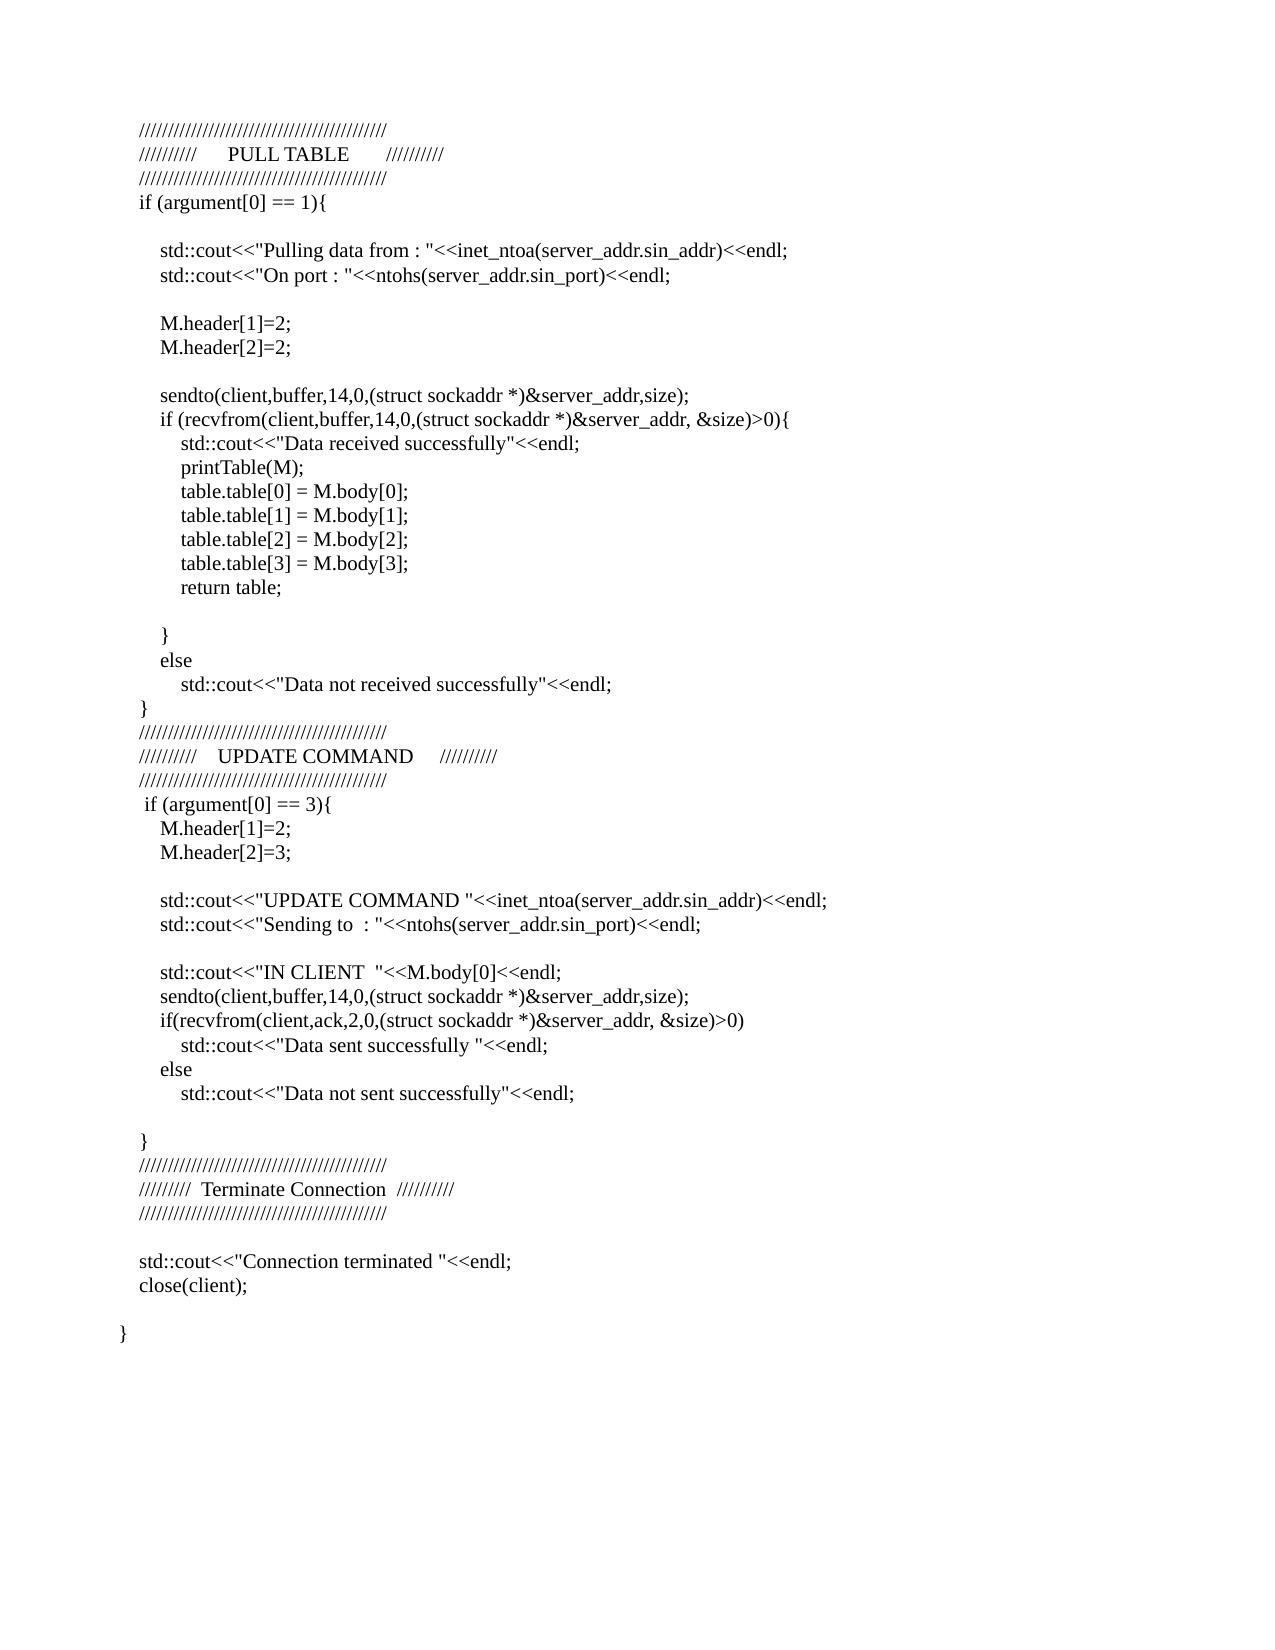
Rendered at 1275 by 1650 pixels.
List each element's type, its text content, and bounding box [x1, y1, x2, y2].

text std::cout<<"Pulling data from : "<<inet_ntoa(server_addr.sin_addr)<<endl; [118, 238, 1157, 262]
text if (argument[0] == 1){ [118, 190, 1157, 214]
text if(recvfrom(client,ack,2,0,(struct sockaddr *)&server_addr, &size)>0) [118, 1008, 1157, 1032]
text std::cout<<"On port : "<<ntohs(server_addr.sin_port)<<endl; [118, 262, 1157, 287]
text return table; [118, 575, 1157, 599]
text else [118, 1057, 1157, 1081]
text std::cout<<"Connection terminated "<<endl; [118, 1249, 1157, 1273]
text table.table[2] = M.body[2]; [118, 527, 1157, 551]
text table.table[0] = M.body[0]; [118, 479, 1157, 503]
text ///////// Terminate Connection ////////// [118, 1177, 1157, 1201]
text std::cout<<"Data sent successfully "<<endl; [118, 1032, 1157, 1057]
text table.table[1] = M.body[1]; [118, 503, 1157, 527]
text M.header[2]=2; [118, 335, 1157, 359]
text if (recvfrom(client,buffer,14,0,(struct sockaddr *)&server_addr, &size)>0){ [118, 407, 1157, 431]
text std::cout<<"Data not sent successfully"<<endl; [118, 1081, 1157, 1105]
text /////////////////////////////////////////// [118, 1201, 1157, 1225]
text std::cout<<"Sending to : "<<ntohs(server_addr.sin_port)<<endl; [118, 912, 1157, 936]
text close(client); [118, 1273, 1157, 1297]
text sendto(client,buffer,14,0,(struct sockaddr *)&server_addr,size); [118, 984, 1157, 1008]
text if (argument[0] == 3){ [118, 792, 1157, 816]
text std::cout<<"UPDATE COMMAND "<<inet_ntoa(server_addr.sin_addr)<<endl; [118, 888, 1157, 912]
text M.header[1]=2; [118, 816, 1157, 840]
text std::cout<<"IN CLIENT "<<M.body[0]<<endl; [118, 960, 1157, 984]
text } [118, 1321, 1157, 1345]
text else [118, 647, 1157, 672]
text /////////////////////////////////////////// [118, 1153, 1157, 1177]
text ////////// PULL TABLE ////////// [118, 142, 1157, 166]
text } [118, 1129, 1157, 1153]
text printTable(M); [118, 455, 1157, 479]
text table.table[3] = M.body[3]; [118, 551, 1157, 575]
text /////////////////////////////////////////// [118, 720, 1157, 744]
text /////////////////////////////////////////// [118, 768, 1157, 792]
text M.header[2]=3; [118, 840, 1157, 864]
text sendto(client,buffer,14,0,(struct sockaddr *)&server_addr,size); [118, 383, 1157, 407]
text M.header[1]=2; [118, 311, 1157, 335]
text /////////////////////////////////////////// [118, 118, 1157, 142]
text } [118, 696, 1157, 720]
text } [118, 623, 1157, 647]
text /////////////////////////////////////////// [118, 166, 1157, 190]
text std::cout<<"Data not received successfully"<<endl; [118, 672, 1157, 696]
text std::cout<<"Data received successfully"<<endl; [118, 431, 1157, 455]
text ////////// UPDATE COMMAND ////////// [118, 744, 1157, 768]
